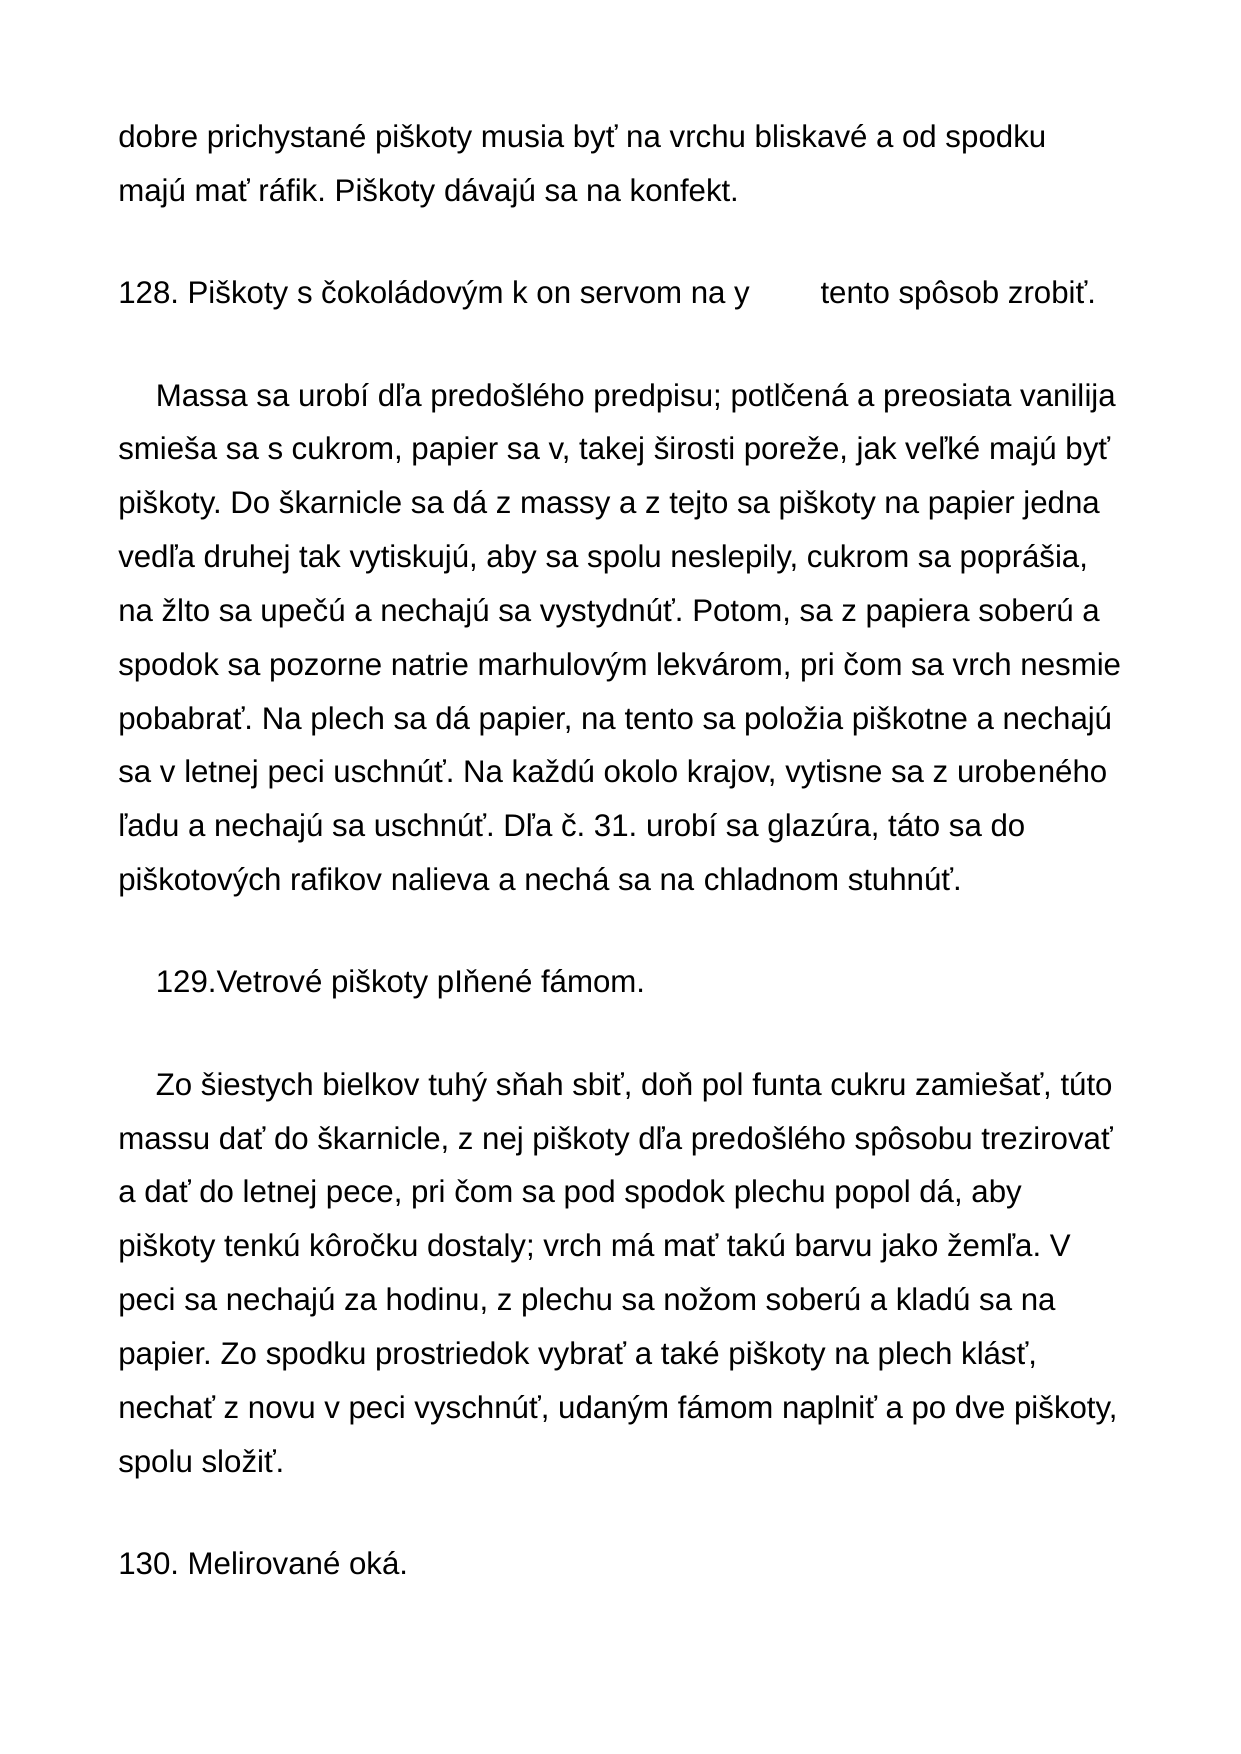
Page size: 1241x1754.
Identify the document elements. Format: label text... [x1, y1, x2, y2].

text 129.Vetrové piškoty pIňené fámom. [118, 963, 1122, 999]
text Zo šiestych bielkov tuhý sňah sbiť, doň pol funta cukru zamiešať, túto massu dať do škarnicle, z nej piškoty dľa pre­došlého spôsobu trezirovať a dať do letnej pece, pri čom sa pod spodok plechu popol dá, aby piškoty tenkú kôročku dostaly; vrch má mať takú barvu jako žemľa. V peci sa ne­chajú za hodinu, z plechu sa nožom soberú a kladú sa na papier. Zo spodku prostriedok vybrať a také piškoty na plech klásť, nechať z novu v peci vyschnúť, udaným fámom naplniť a po dve piškoty, spolu složiť. [118, 1066, 1122, 1479]
text 128. Piškoty s čokoládovým k on servom na y tento spôsob zrobiť. [118, 274, 1122, 310]
text 130. Melirované oká. [118, 1545, 1122, 1581]
text dobre prichystané piškoty musia byť na vrchu bliskavé a od spodku majú mať ráfik. Piškoty dávajú sa na konfekt. [118, 118, 1122, 208]
text Massa sa urobí dľa predošlého predpisu; potlčená a preosiata vanilija smieša sa s cukrom, papier sa v, takej širosti poreže, jak veľké majú byť piškoty. Do škarnicle sa dá z massy a z tejto sa piškoty na papier jedna vedľa druhej tak vytiskujú, aby sa spolu neslepily, cukrom sa poprášia, na žlto sa upečú a nechajú sa vystydnúť. Potom, sa z papiera soberú a spodok sa pozorne natrie marhulovým lekvárom, pri čom sa vrch nesmie pobabrať. Na plech sa dá papier, na tento sa položia piškotne a nechajú sa v letnej peci uschnúť. Na každú okolo krajov, vytisne sa z urobe­ného ľadu a nechajú sa uschnúť. Dľa č. 31. urobí sa gla­zúra, táto sa do piškotových rafikov nalieva a nechá sa na chladnom stuhnúť. [118, 377, 1122, 897]
